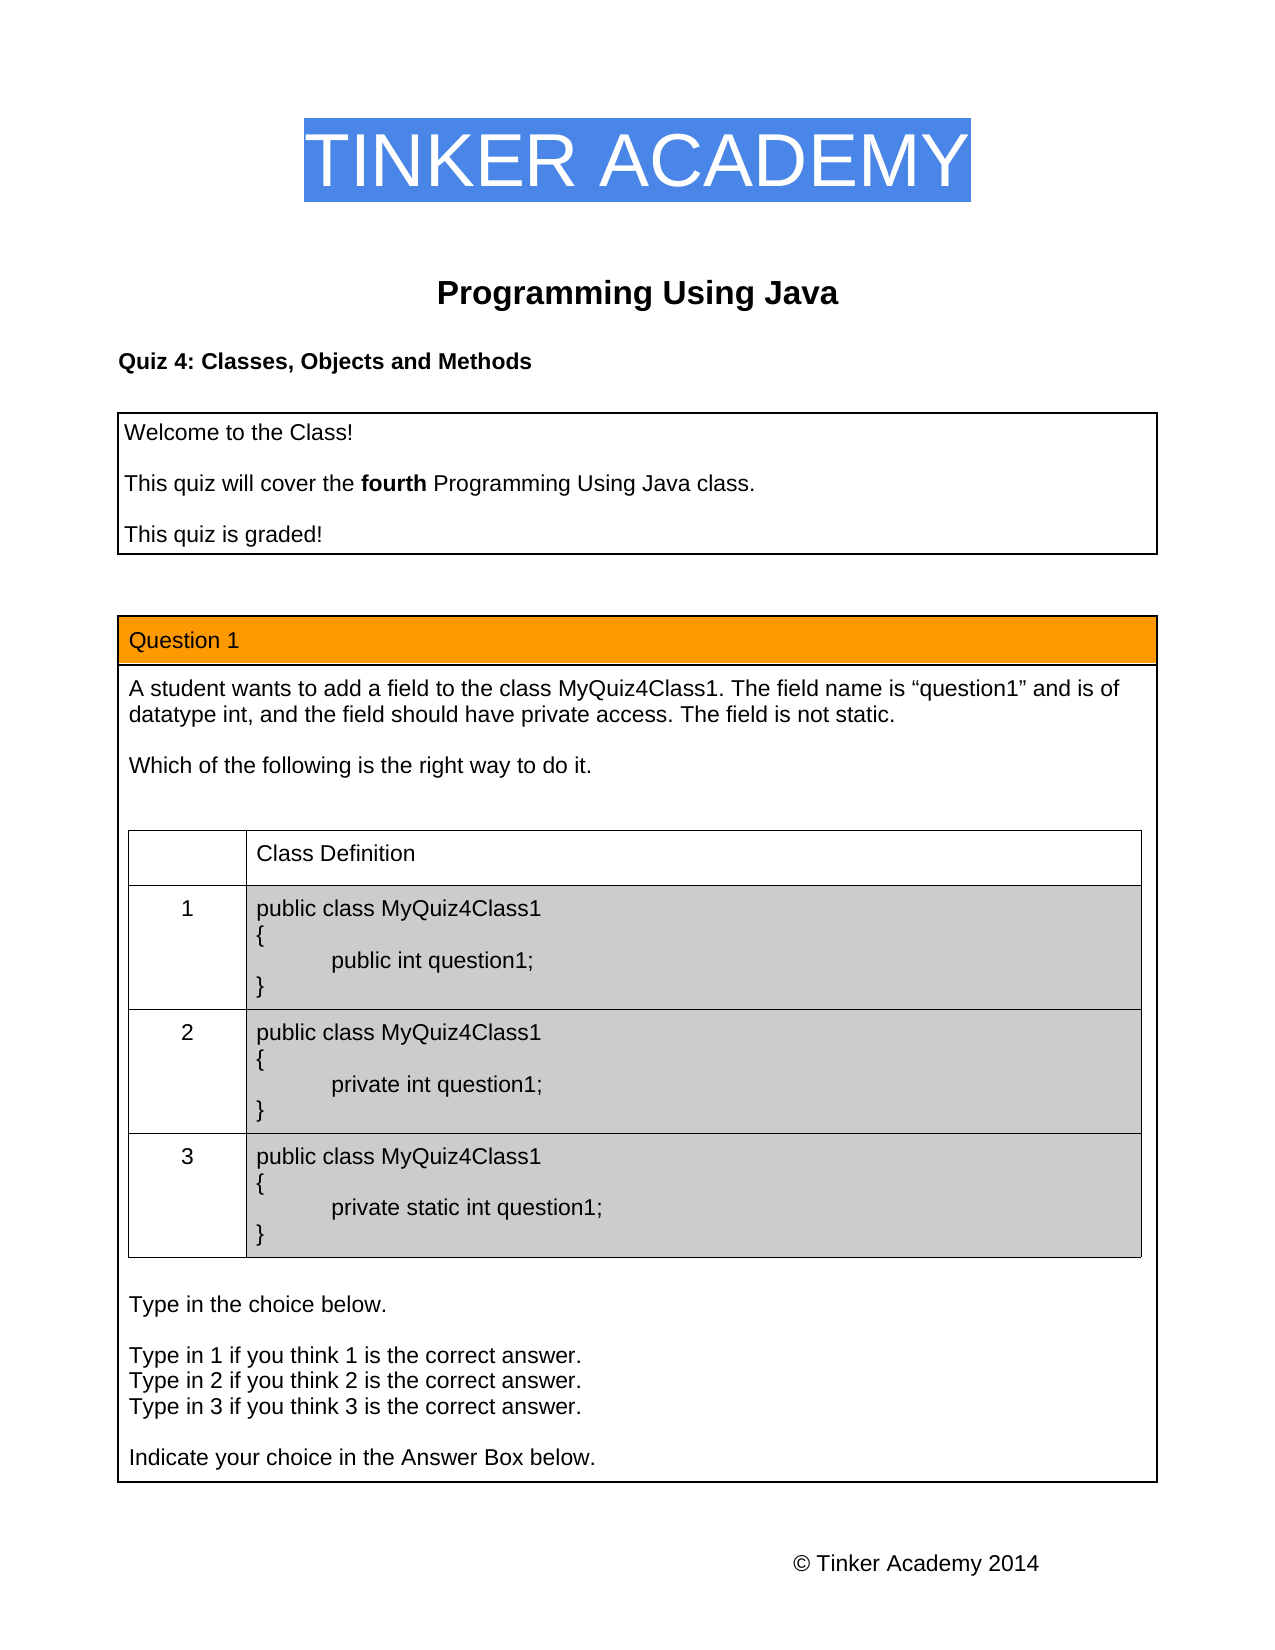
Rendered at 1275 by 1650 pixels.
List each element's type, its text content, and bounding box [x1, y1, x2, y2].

text Programming Using Java [118, 274, 1157, 311]
text TINKER ACADEMY [118, 118, 1157, 202]
table_header Class Definition [247, 831, 1141, 885]
table_header [129, 831, 246, 885]
table_cell A student wants to add a field to the class MyQuiz4Class1. The field name is “question1” and is of datatype int, and the field should have private access. The field is not static. Which of the following is the right way to do it. Type in the choice below. Type in 1 if you think 1 is the correct answer. Type in 2 if you think 2 is the correct answer. Type in 3 if you think 3 is the correct answer. Indicate your choice in the Answer Box below. [119, 666, 1156, 1481]
table_cell 2 [129, 1010, 246, 1133]
table_cell public class MyQuiz4Class1 { private int question1; } [247, 1010, 1141, 1133]
table_header Question 1 [119, 617, 1156, 663]
table_cell 3 [129, 1134, 246, 1257]
table_cell public class MyQuiz4Class1 { private static int question1; } [247, 1134, 1141, 1257]
table_header Welcome to the Class! This quiz will cover the fourth Programming Using Java class. This quiz is graded! [119, 414, 1156, 553]
text Quiz 4: Classes, Objects and Methods [118, 349, 1157, 374]
table_cell 1 [129, 886, 246, 1009]
table_cell public class MyQuiz4Class1 { public int question1; } [247, 886, 1141, 1009]
